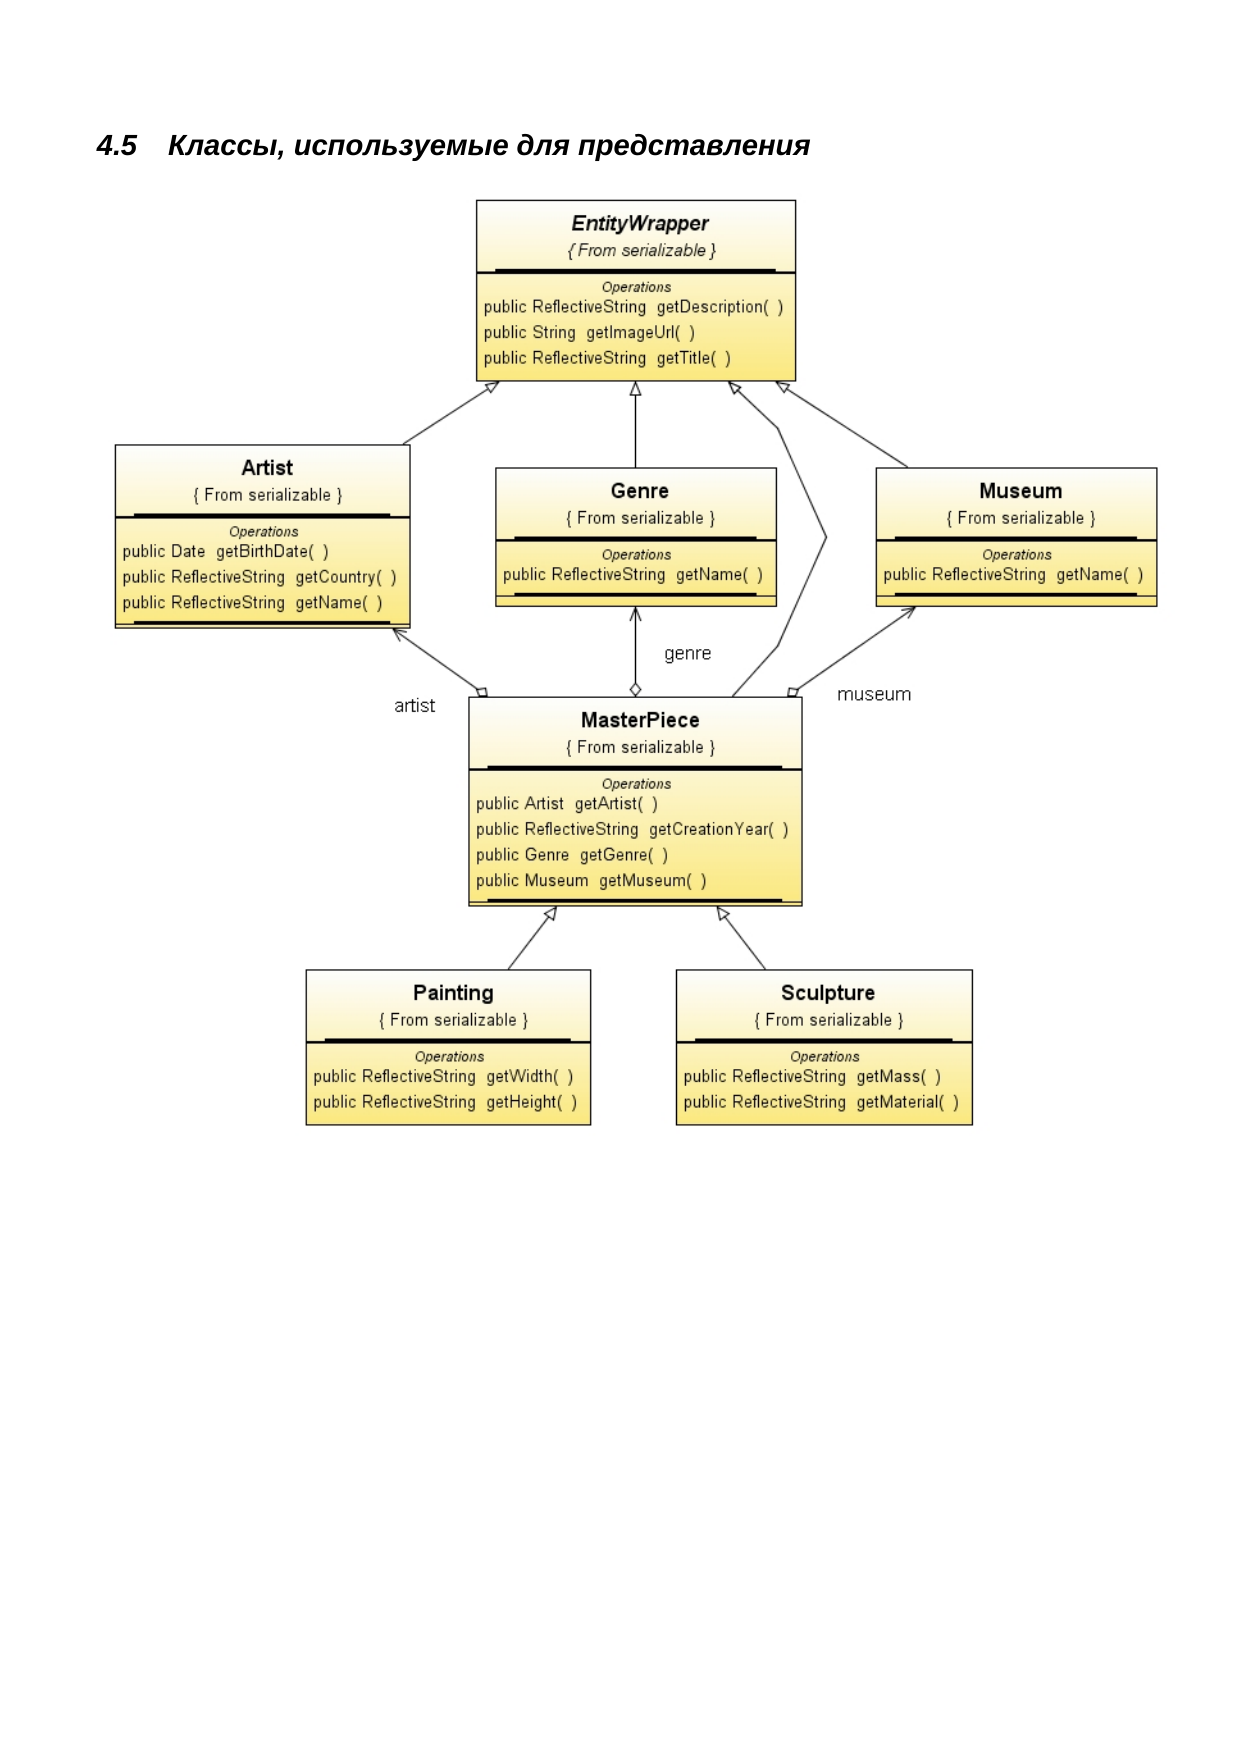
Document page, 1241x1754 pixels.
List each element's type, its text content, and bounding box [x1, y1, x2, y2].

picture [88, 173, 1182, 1150]
subtitle Классы, используемые для представления [88, 129, 1181, 161]
